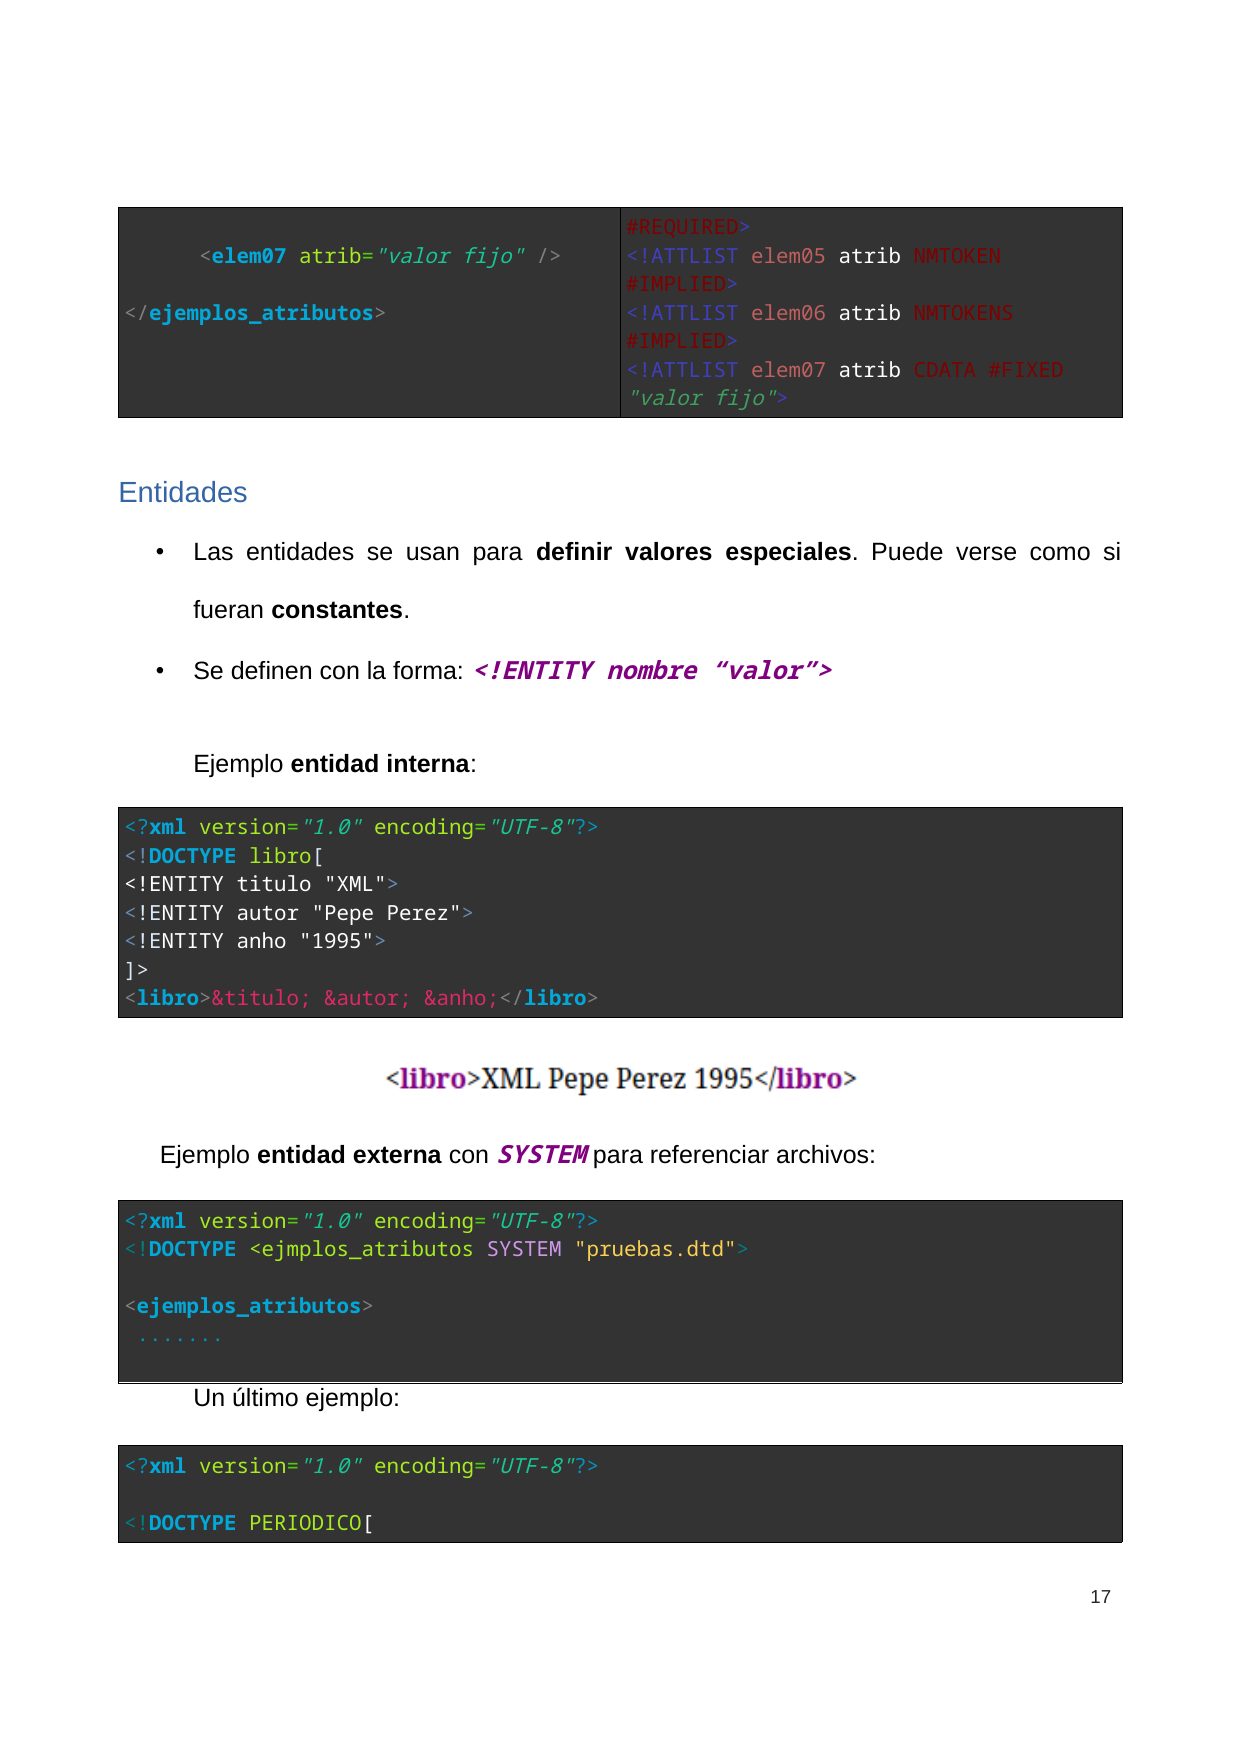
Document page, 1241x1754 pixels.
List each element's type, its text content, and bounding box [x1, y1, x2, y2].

table_header <elem07 atrib="valor fijo" /> </ejemplos_atributos> [119, 208, 620, 417]
text Un último ejemplo: [118, 1384, 1122, 1411]
text Ejemplo entidad externa con SYSTEM para referenciar archivos: [118, 1137, 1122, 1171]
list Se definen con la forma: <!ENTITY nombre “valor”> [156, 652, 1122, 686]
text Ejemplo entidad interna: [118, 749, 1122, 778]
picture [367, 1046, 873, 1111]
table_header <?xml version="1.0" encoding="UTF-8"?> <!DOCTYPE libro[ <!ENTITY titulo "XML"> <!ENTITY autor "Pepe Perez"> <!ENTITY anho "1995"> ]> <libro>&titulo; &autor; &anho;</libro> [119, 808, 1122, 1017]
text Entidades [118, 475, 1122, 508]
table_header #REQUIRED> <!ATTLIST elem05 atrib NMTOKEN #IMPLIED> <!ATTLIST elem06 atrib NMTOKENS #IMPLIED> <!ATTLIST elem07 atrib CDATA #FIXED "valor fijo"> [621, 208, 1122, 417]
table_header <?xml version="1.0" encoding="UTF-8"?> <!DOCTYPE PERIODICO[ [119, 1446, 1122, 1542]
list Las entidades se usan para definir valores especiales. Puede verse como si fueran constantes. [156, 537, 1122, 623]
table_header <?xml version="1.0" encoding="UTF-8"?> <!DOCTYPE <ejmplos_atributos SYSTEM "pruebas.dtd"> <ejemplos_atributos> ....... [119, 1201, 1122, 1382]
